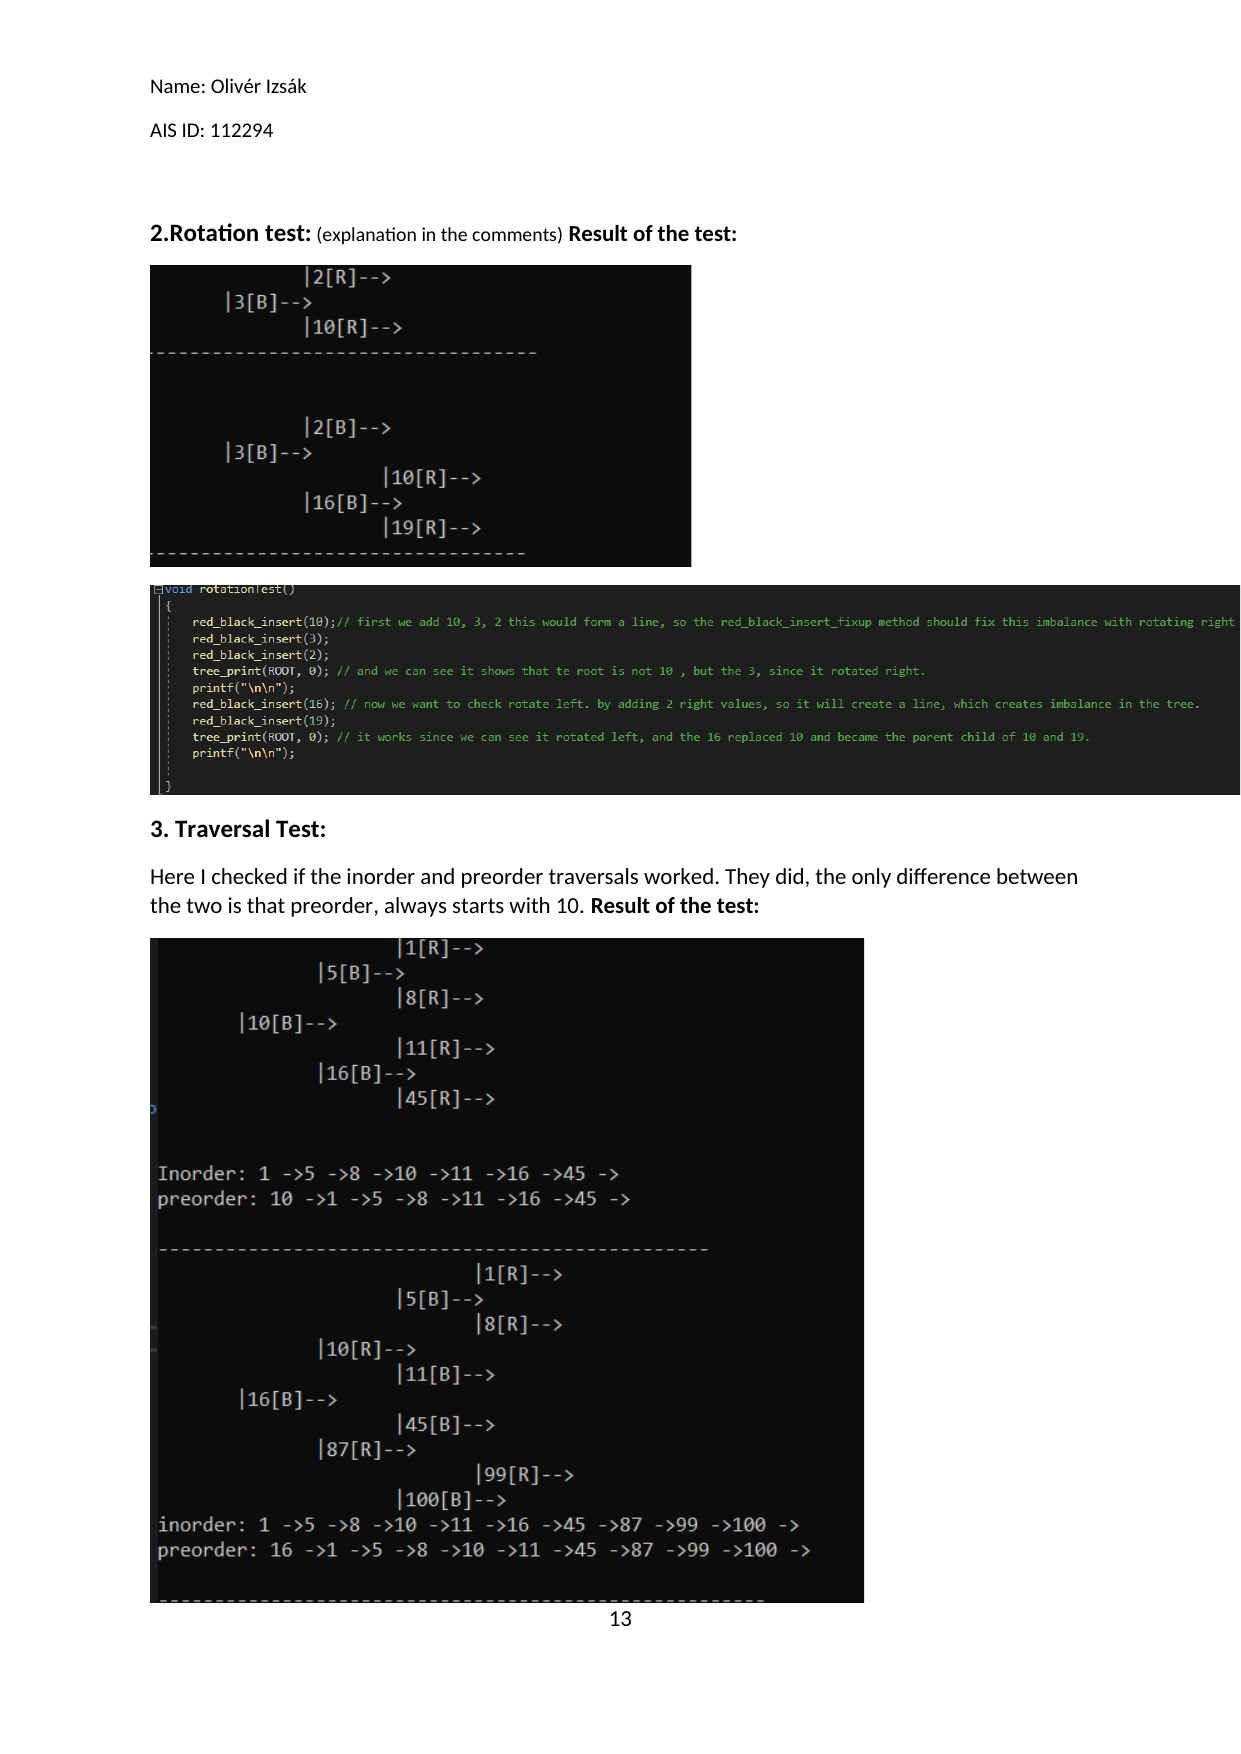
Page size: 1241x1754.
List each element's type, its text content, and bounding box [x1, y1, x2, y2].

text 3. Traversal Test: [150, 813, 1090, 843]
text Here I checked if the inorder and preorder traversals worked. They did, the only difference between the two is that preorder, always starts with 10. Result of the test: [150, 862, 1090, 920]
text 2.Rotation test: (explanation in the comments) Result of the test: [150, 217, 1090, 247]
